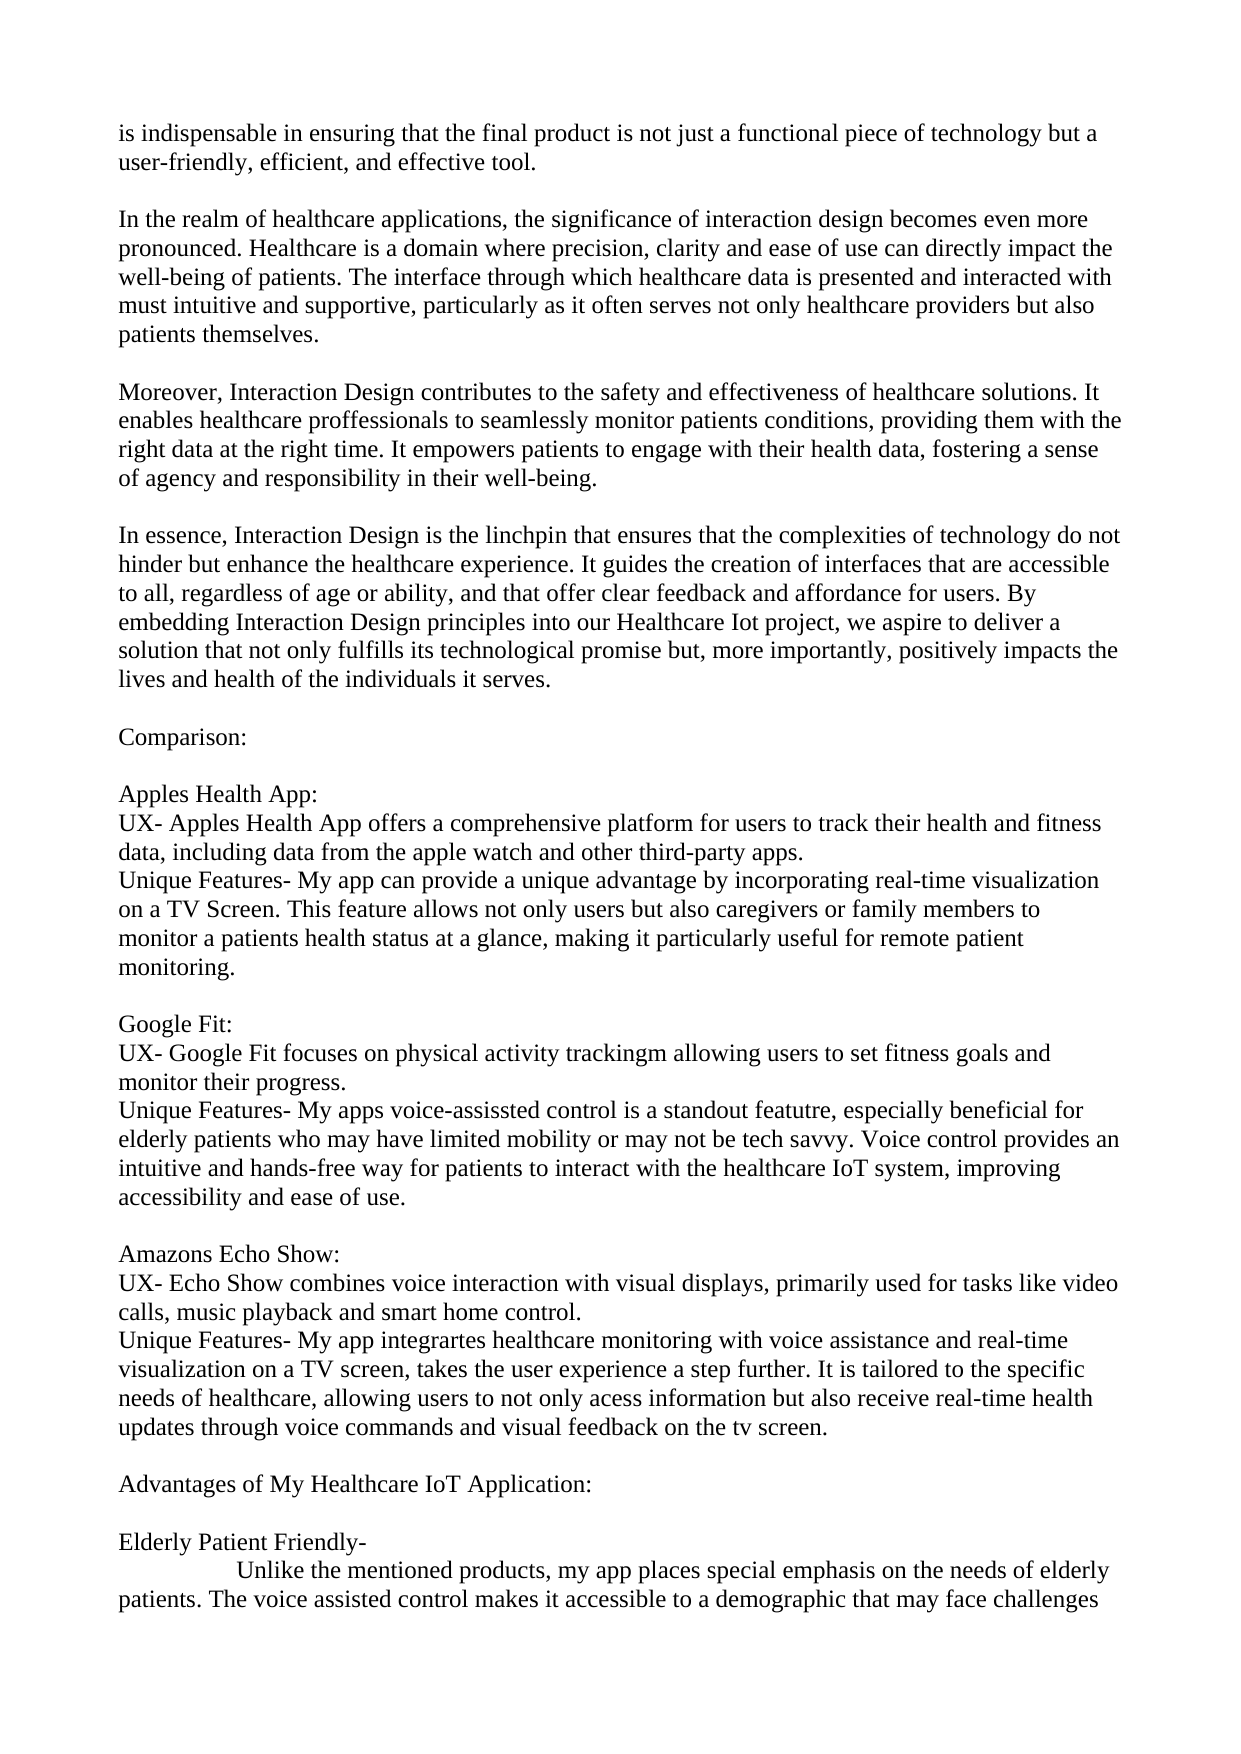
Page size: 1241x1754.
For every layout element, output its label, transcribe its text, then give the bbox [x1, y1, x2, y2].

text is indispensable in ensuring that the final product is not just a functional piece of technology but a user-friendly, efficient, and effective tool. In the realm of healthcare applications, the significance of interaction design becomes even more pronounced. Healthcare is a domain where precision, clarity and ease of use can directly impact the well-being of patients. The interface through which healthcare data is presented and interacted with must intuitive and supportive, particularly as it often serves not only healthcare providers but also patients themselves. [118, 118, 1122, 348]
text Unique Features- My app can provide a unique advantage by incorporating real-time visualization on a TV Screen. This feature allows not only users but also caregivers or family members to monitor a patients health status at a glance, making it particularly useful for remote patient monitoring. [118, 866, 1122, 981]
text Unique Features- My apps voice-assissted control is a standout featutre, especially beneficial for elderly patients who may have limited mobility or may not be tech savvy. Voice control provides an intuitive and hands-free way for patients to interact with the healthcare IoT system, improving accessibility and ease of use. [118, 1096, 1122, 1211]
text In essence, Interaction Design is the linchpin that ensures that the complexities of technology do not hinder but enhance the healthcare experience. It guides the creation of interfaces that are accessible to all, regardless of age or ability, and that offer clear feedback and affordance for users. By embedding Interaction Design principles into our Healthcare Iot project, we aspire to deliver a solution that not only fulfills its technological promise but, more importantly, positively impacts the lives and health of the individuals it serves. Comparison: Apples Health App: [118, 521, 1122, 808]
text Unlike the mentioned products, my app places special emphasis on the needs of elderly patients. The voice assisted control makes it accessible to a demographic that may face challenges [118, 1556, 1122, 1613]
text UX- Google Fit focuses on physical activity trackingm allowing users to set fitness goals and monitor their progress. [118, 1038, 1122, 1096]
text UX- Apples Health App offers a comprehensive platform for users to track their health and fitness data, including data from the apple watch and other third-party apps. [118, 808, 1122, 866]
text Moreover, Interaction Design contributes to the safety and effectiveness of healthcare solutions. It enables healthcare proffessionals to seamlessly monitor patients conditions, providing them with the right data at the right time. It empowers patients to engage with their health data, fostering a sense of agency and responsibility in their well-being. [118, 377, 1122, 492]
text Google Fit: [118, 1009, 1122, 1038]
text Elderly Patient Friendly- [118, 1527, 1122, 1556]
text UX- Echo Show combines voice interaction with visual displays, primarily used for tasks like video calls, music playback and smart home control. Unique Features- My app integrartes healthcare monitoring with voice assistance and real-time visualization on a TV screen, takes the user experience a step further. It is tailored to the specific needs of healthcare, allowing users to not only acess information but also receive real-time health updates through voice commands and visual feedback on the tv screen. [118, 1268, 1122, 1441]
text Amazons Echo Show: [118, 1239, 1122, 1268]
text Advantages of My Healthcare IoT Application: [118, 1469, 1122, 1498]
